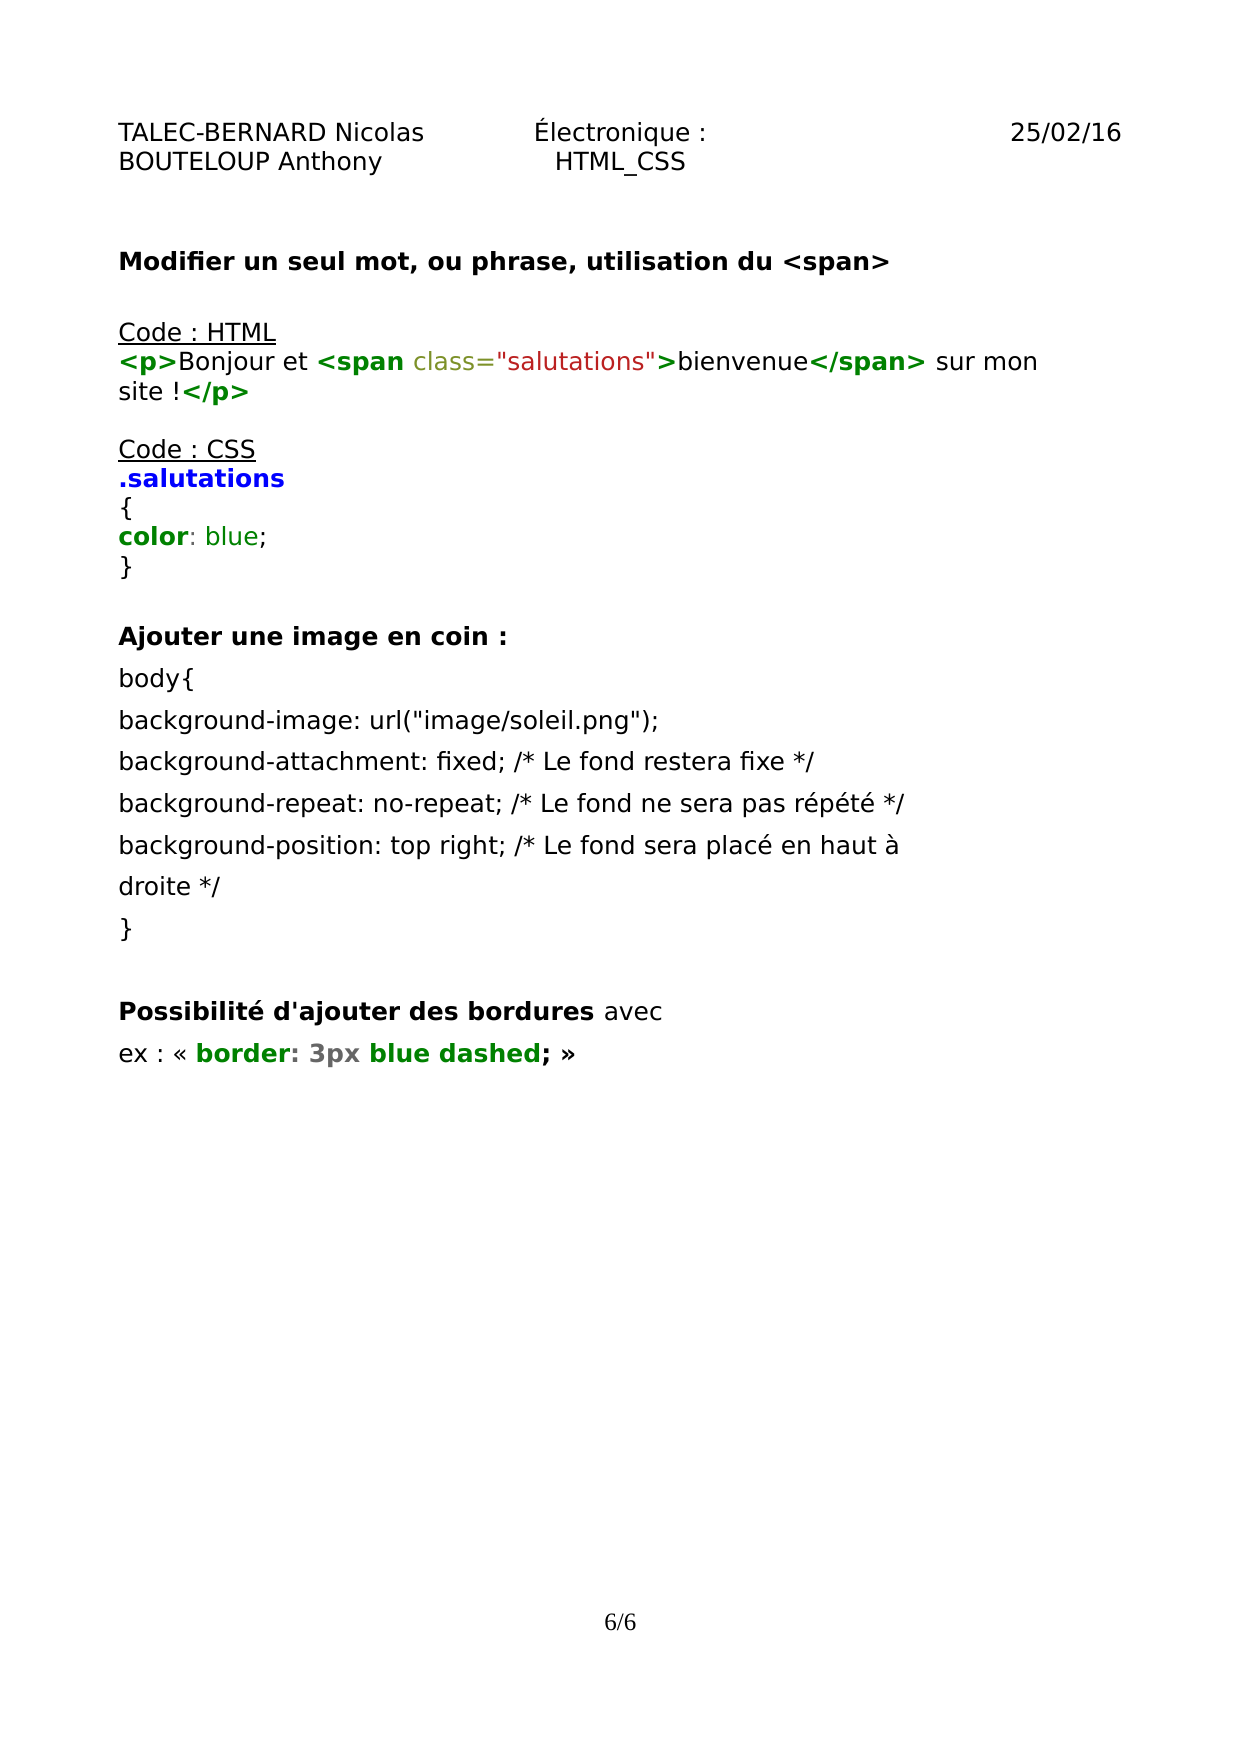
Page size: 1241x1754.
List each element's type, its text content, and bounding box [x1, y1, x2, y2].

text Ajouter une image en coin : [118, 623, 1122, 652]
text <p>Bonjour et <span class="salutations">bienvenue</span> sur mon [118, 348, 1122, 377]
text Code : CSS [118, 435, 1122, 464]
text background-repeat: no-repeat; /* Le fond ne sera pas répété */ [118, 789, 1122, 818]
text background-image: url("image/soleil.png"); [118, 706, 1122, 735]
text Possibilité d'ajouter des bordures avec [118, 998, 1122, 1027]
text .salutations [118, 464, 1122, 493]
text } [118, 914, 1122, 943]
text Code : HTML [118, 318, 1122, 348]
text } [118, 552, 1122, 581]
text body{ [118, 664, 1122, 693]
text background-attachment: fixed; /* Le fond restera fixe */ [118, 748, 1122, 777]
text color: blue; [118, 523, 1122, 552]
text { [118, 493, 1122, 523]
text droite */ [118, 873, 1122, 902]
text site !</p> [118, 377, 1122, 406]
text ex : « border: 3px blue dashed; » [118, 1039, 1122, 1068]
text Modifier un seul mot, ou phrase, utilisation du <span> [118, 248, 1122, 277]
text background-position: top right; /* Le fond sera placé en haut à [118, 831, 1122, 860]
